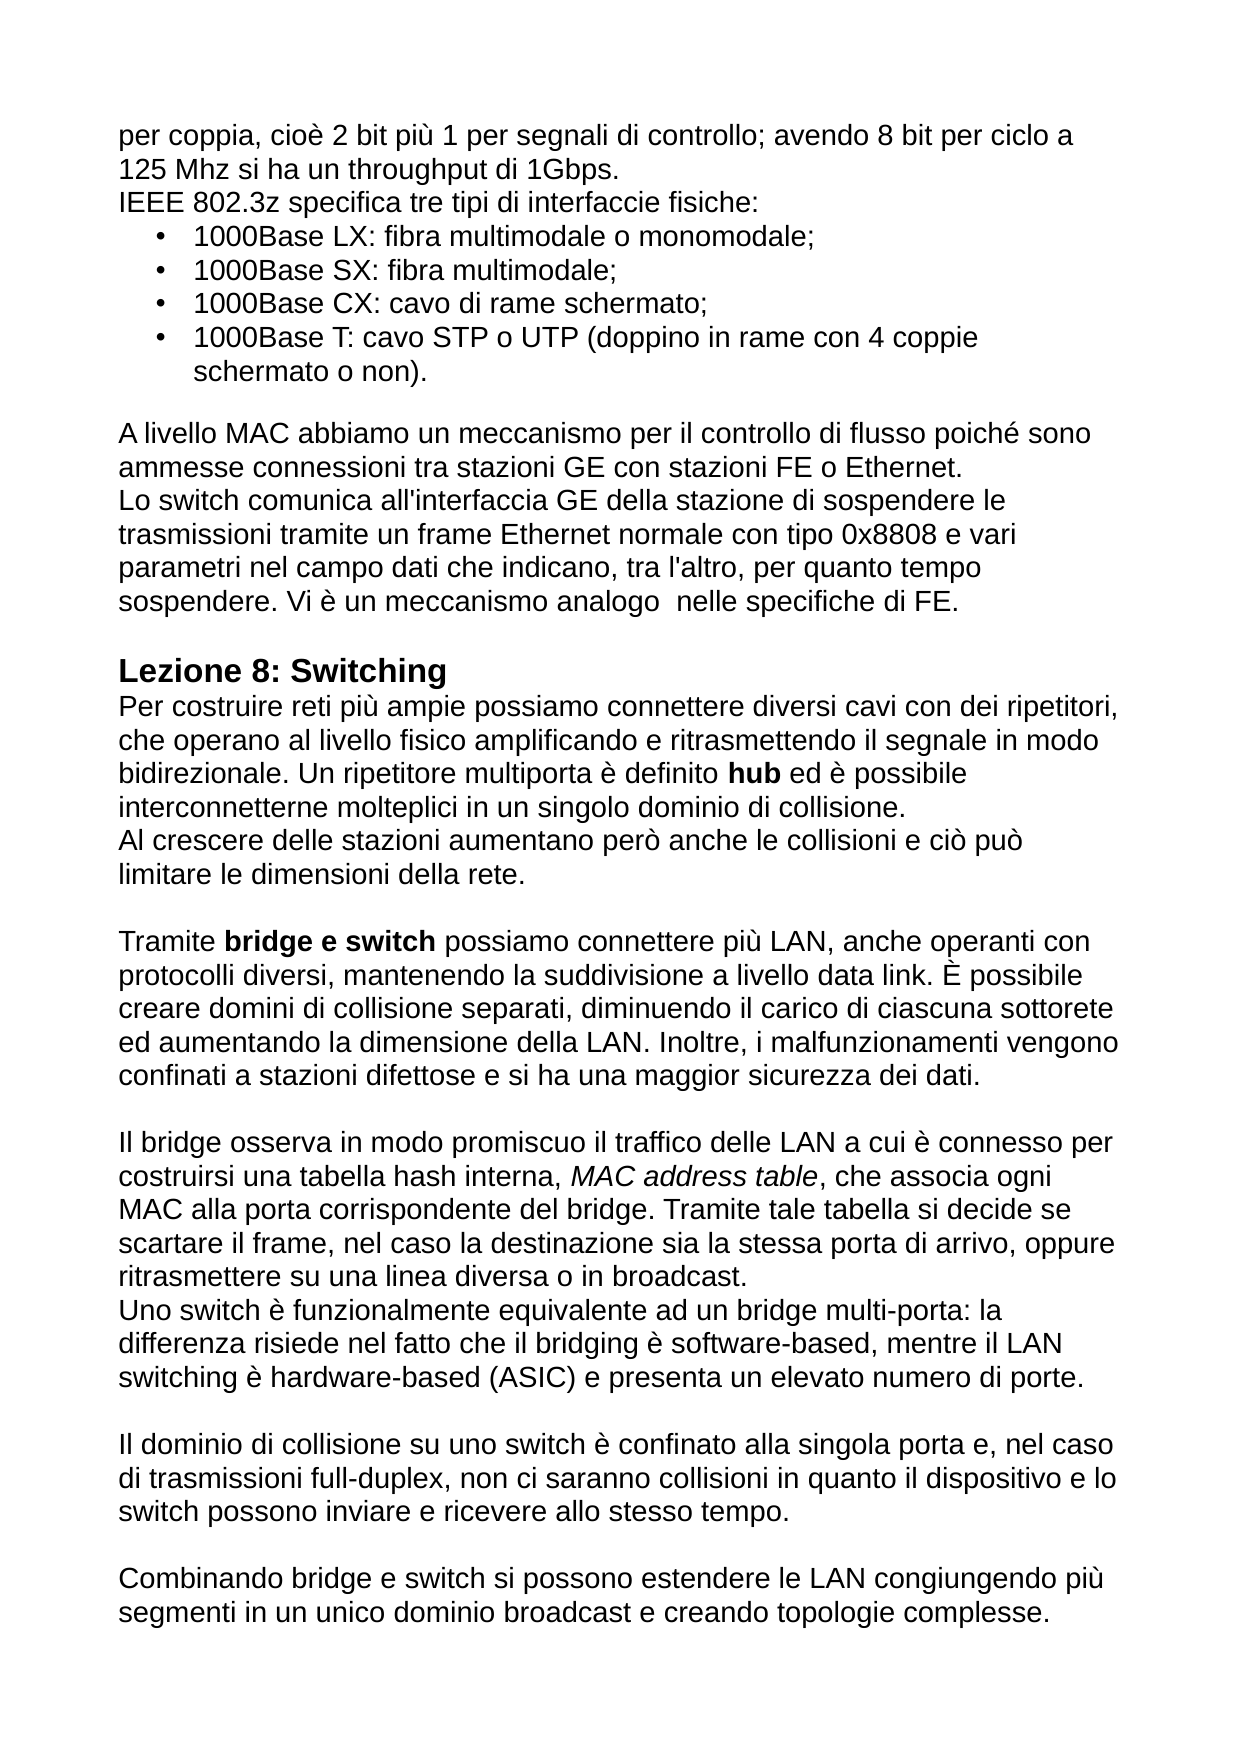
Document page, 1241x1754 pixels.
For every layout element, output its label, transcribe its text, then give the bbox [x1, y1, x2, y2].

text A livello MAC abbiamo un meccanismo per il controllo di flusso poiché sono ammesse connessioni tra stazioni GE con stazioni FE o Ethernet. [118, 416, 1122, 483]
text Il dominio di collisione su uno switch è confinato alla singola porta e, nel caso di trasmissioni full-duplex, non ci saranno collisioni in quanto il dispositivo e lo switch possono inviare e ricevere allo stesso tempo. [118, 1427, 1122, 1528]
text Per costruire reti più ampie possiamo connettere diversi cavi con dei ripetitori, che operano al livello fisico amplificando e ritrasmettendo il segnale in modo bidirezionale. Un ripetitore multiporta è definito hub ed è possibile interconnetterne molteplici in un singolo dominio di collisione. [118, 689, 1122, 823]
list 1000Base LX: fibra multimodale o monomodale; [156, 219, 1122, 252]
text Tramite bridge e switch possiamo connettere più LAN, anche operanti con protocolli diversi, mantenendo la suddivisione a livello data link. È possibile creare domini di collisione separati, diminuendo il carico di ciascuna sottorete ed aumentando la dimensione della LAN. Inoltre, i malfunzionamenti vengono confinati a stazioni difettose e si ha una maggior sicurezza dei dati. [118, 924, 1122, 1092]
list 1000Base SX: fibra multimodale; [156, 252, 1122, 286]
text Uno switch è funzionalmente equivalente ad un bridge multi-porta: la differenza risiede nel fatto che il bridging è software-based, mentre il LAN switching è hardware-based (ASIC) e presenta un elevato numero di porte. [118, 1293, 1122, 1394]
list 1000Base T: cavo STP o UTP (doppino in rame con 4 coppie schermato o non). [156, 320, 1122, 387]
text Al crescere delle stazioni aumentano però anche le collisioni e ciò può limitare le dimensioni della rete. [118, 823, 1122, 891]
list 1000Base CX: cavo di rame schermato; [156, 286, 1122, 320]
text Lezione 8: Switching [118, 651, 1122, 689]
text Combinando bridge e switch si possono estendere le LAN congiungendo più segmenti in un unico dominio broadcast e creando topologie complesse. [118, 1561, 1122, 1628]
text Il bridge osserva in modo promiscuo il traffico delle LAN a cui è connesso per costruirsi una tabella hash interna, MAC address table, che associa ogni MAC alla porta corrispondente del bridge. Tramite tale tabella si decide se scartare il frame, nel caso la destinazione sia la stessa porta di arrivo, oppure ritrasmettere su una linea diversa o in broadcast. [118, 1125, 1122, 1293]
text per coppia, cioè 2 bit più 1 per segnali di controllo; avendo 8 bit per ciclo a 125 Mhz si ha un throughput di 1Gbps. [118, 118, 1122, 185]
text Lo switch comunica all'interfaccia GE della stazione di sospendere le trasmissioni tramite un frame Ethernet normale con tipo 0x8808 e vari parametri nel campo dati che indicano, tra l'altro, per quanto tempo sospendere. Vi è un meccanismo analogo nelle specifiche di FE. [118, 483, 1122, 617]
text IEEE 802.3z specifica tre tipi di interfaccie fisiche: [118, 185, 1122, 219]
